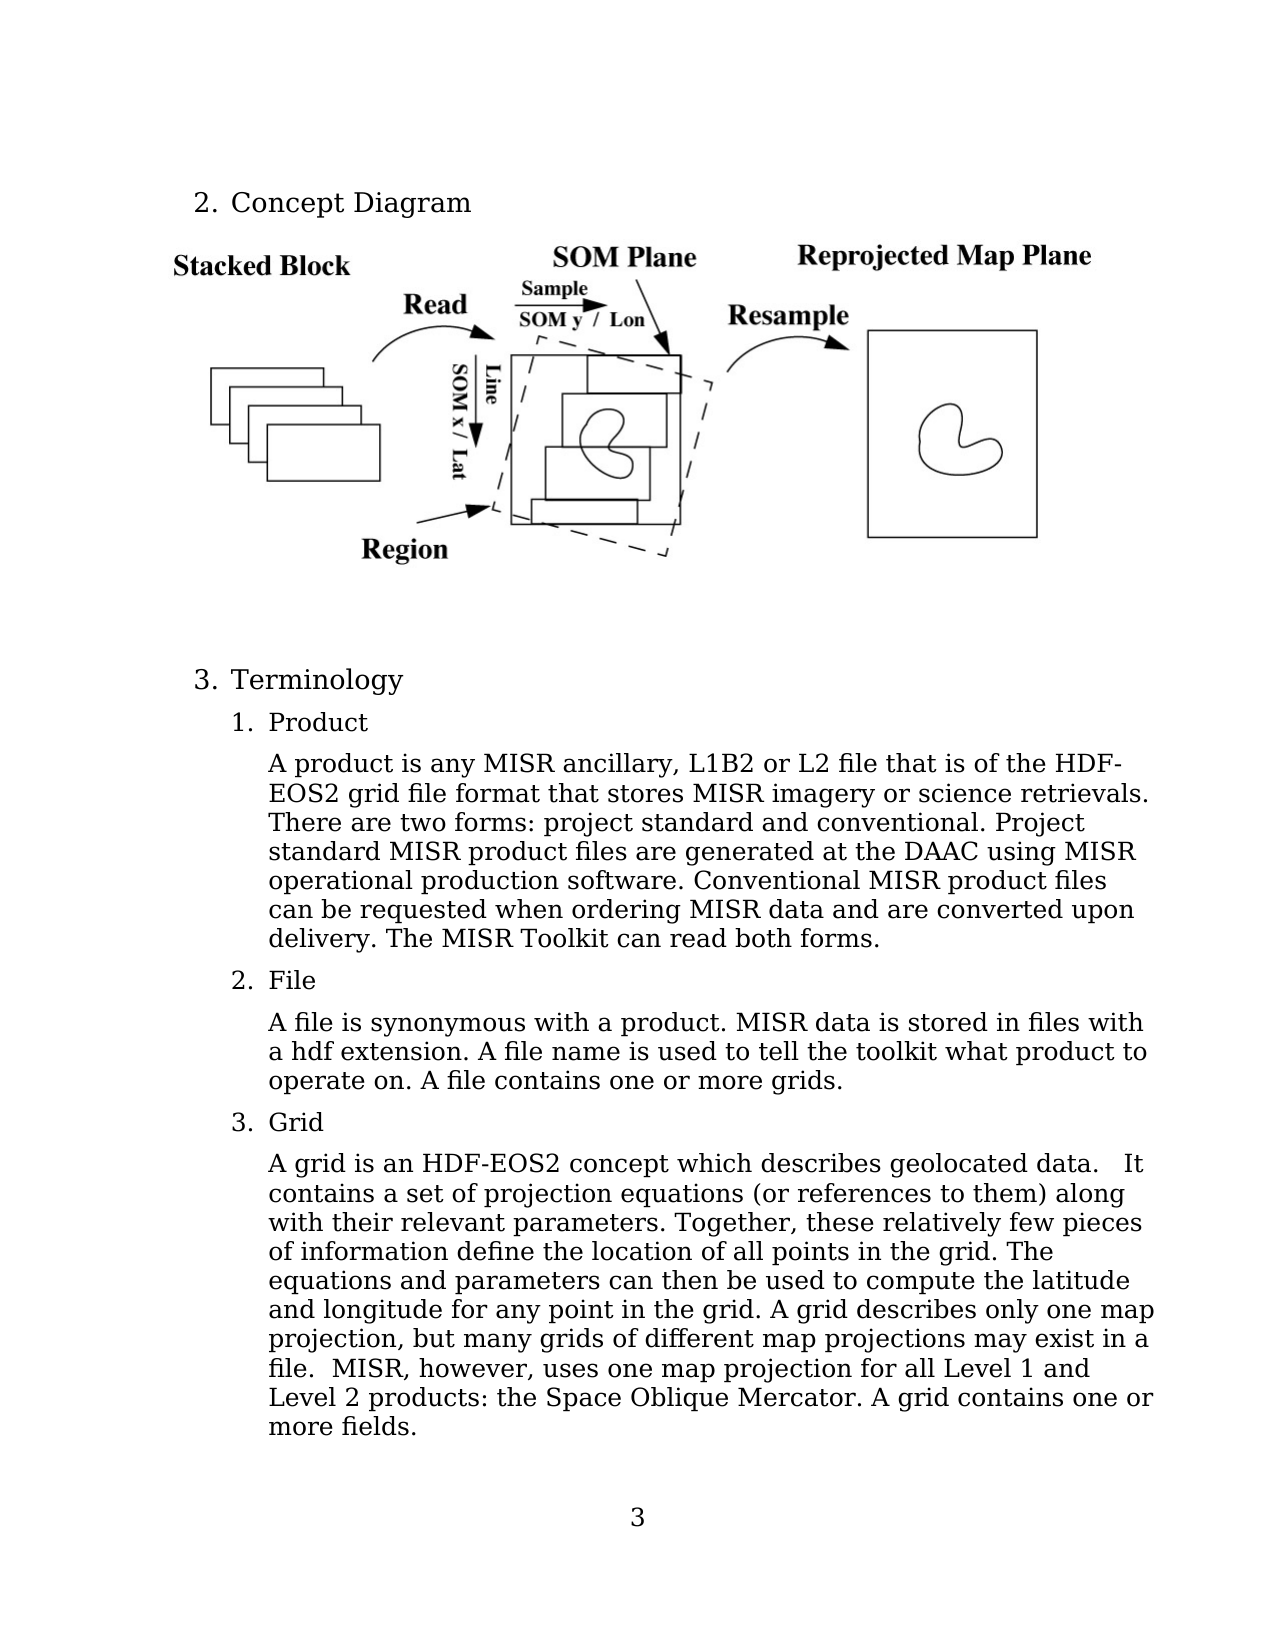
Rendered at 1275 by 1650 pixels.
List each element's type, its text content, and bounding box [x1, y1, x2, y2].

subtitle Terminology [193, 664, 1157, 696]
list Grid [231, 1108, 1157, 1137]
list File [231, 966, 1157, 996]
list Product [231, 708, 1157, 737]
subtitle Concept Diagram [193, 187, 1157, 219]
list A file is synonymous with a product. MISR data is stored in files with a hdf extension. A file name is used to tell the toolkit what product to operate on. A file contains one or more grids. [231, 1008, 1157, 1096]
picture [160, 231, 1115, 580]
list A grid is an HDF-EOS2 concept which describes geolocated data. It contains a set of projection equations (or references to them) along with their relevant parameters. Together, these relatively few pieces of information define the location of all points in the grid. The equations and parameters can then be used to compute the latitude and longitude for any point in the grid. A grid describes only one map projection, but many grids of different map projections may exist in a file. MISR, however, uses one map projection for all Level 1 and Level 2 products: the Space Oblique Mercator. A grid contains one or more fields. [231, 1150, 1157, 1441]
list A product is any MISR ancillary, L1B2 or L2 file that is of the HDF-EOS2 grid file format that stores MISR imagery or science retrievals. There are two forms: project standard and conventional. Project standard MISR product files are generated at the DAAC using MISR operational production software. Conventional MISR product files can be requested when ordering MISR data and are converted upon delivery. The MISR Toolkit can read both forms. [231, 750, 1157, 954]
